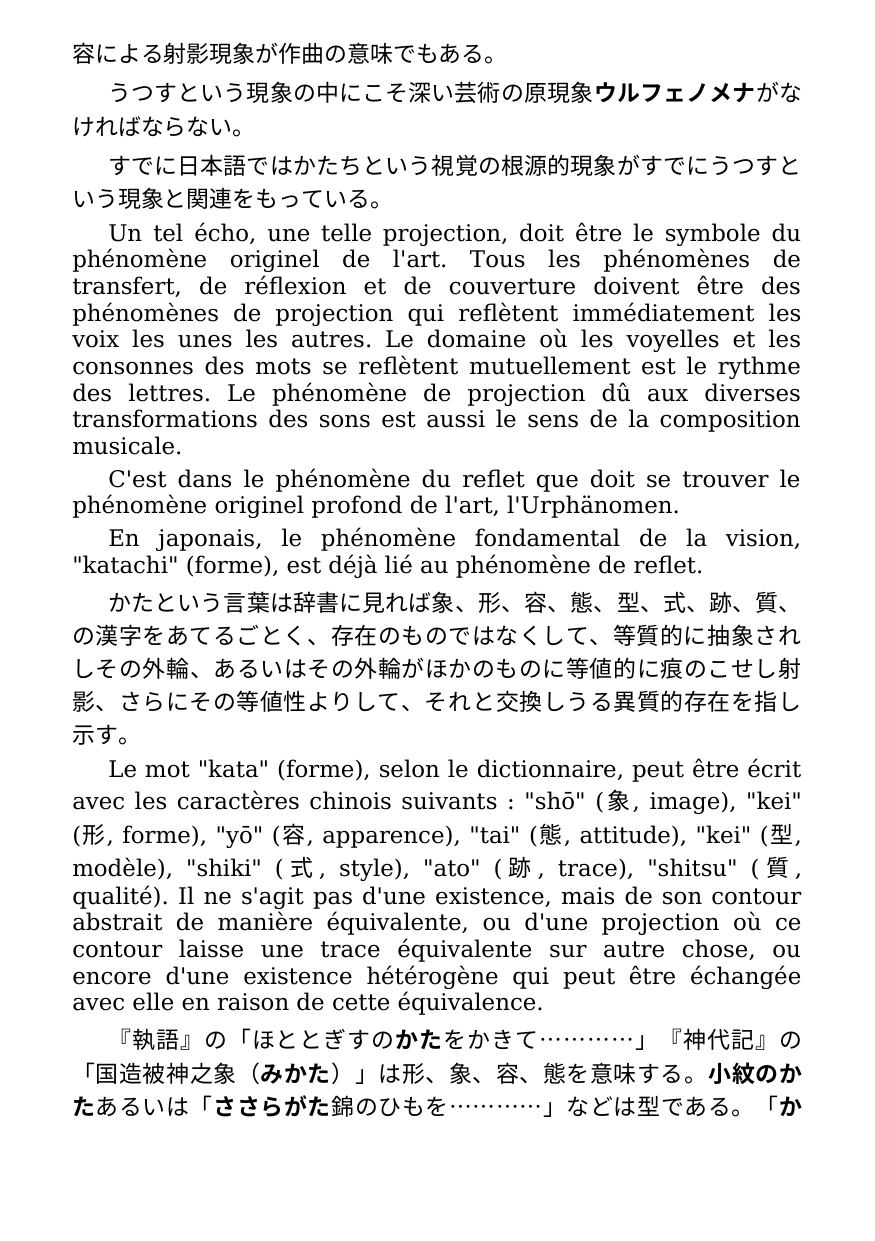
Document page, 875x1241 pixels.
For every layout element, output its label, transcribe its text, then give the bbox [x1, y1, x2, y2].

text 『執語』の「ほととぎすのかたをかきて…………」『神代記』の「国造被神之象（みかた）」は形、象、容、態を意味する。小紋のかたあるいは「ささらがた錦のひもを…………」などは型である。「か [72, 1022, 802, 1122]
text C'est dans le phénomène du reflet que doit se trouver le phénomène originel profond de l'art, l'Urphänomen. [72, 466, 802, 519]
text Un tel écho, une telle projection, doit être le symbole du phénomène originel de l'art. Tous les phénomènes de transfert, de réflexion et de couverture doivent être des phénomènes de projection qui reflètent immédiatement les voix les unes les autres. Le domaine où les voyelles et les consonnes des mots se reflètent mutuellement est le rythme des lettres. Le phénomène de projection dû aux diverses transformations des sons est aussi le sens de la composition musicale. [72, 220, 802, 460]
text うつすという現象の中にこそ深い芸術の原現象ウルフェノメナがなければならない。 [72, 75, 802, 142]
text すでに日本語ではかたちという視覚の根源的現象がすでにうつすという現象と関連をもっている。 [72, 148, 802, 214]
text Le mot "kata" (forme), selon le dictionnaire, peut être écrit avec les caractères chinois suivants : "shō" (象, image), "kei" (形, forme), "yō" (容, apparence), "tai" (態, attitude), "kei" (型, modèle), "shiki" (式, style), "ato" (跡, trace), "shitsu" (質, qualité). Il ne s'agit pas d'une existence, mais de son contour abstrait de manière équivalente, ou d'une projection où ce contour laisse une trace équivalente sur autre chose, ou encore d'une existence hétérogène qui peut être échangée avec elle en raison de cette équivalence. [72, 757, 802, 1016]
text かたという言葉は辞書に見れば象、形、容、態、型、式、跡、質、の漢字をあてるごとく、存在のものではなくして、等質的に抽象されしその外輪、あるいはその外輪がほかのものに等値的に痕のこせし射影、さらにその等値性よりして、それと交換しうる異質的存在を指し示す。 [72, 584, 802, 751]
text 容による射影現象が作曲の意味でもある。 [72, 36, 802, 69]
text En japonais, le phénomène fondamental de la vision, "katachi" (forme), est déjà lié au phénomène de reflet. [72, 525, 802, 578]
